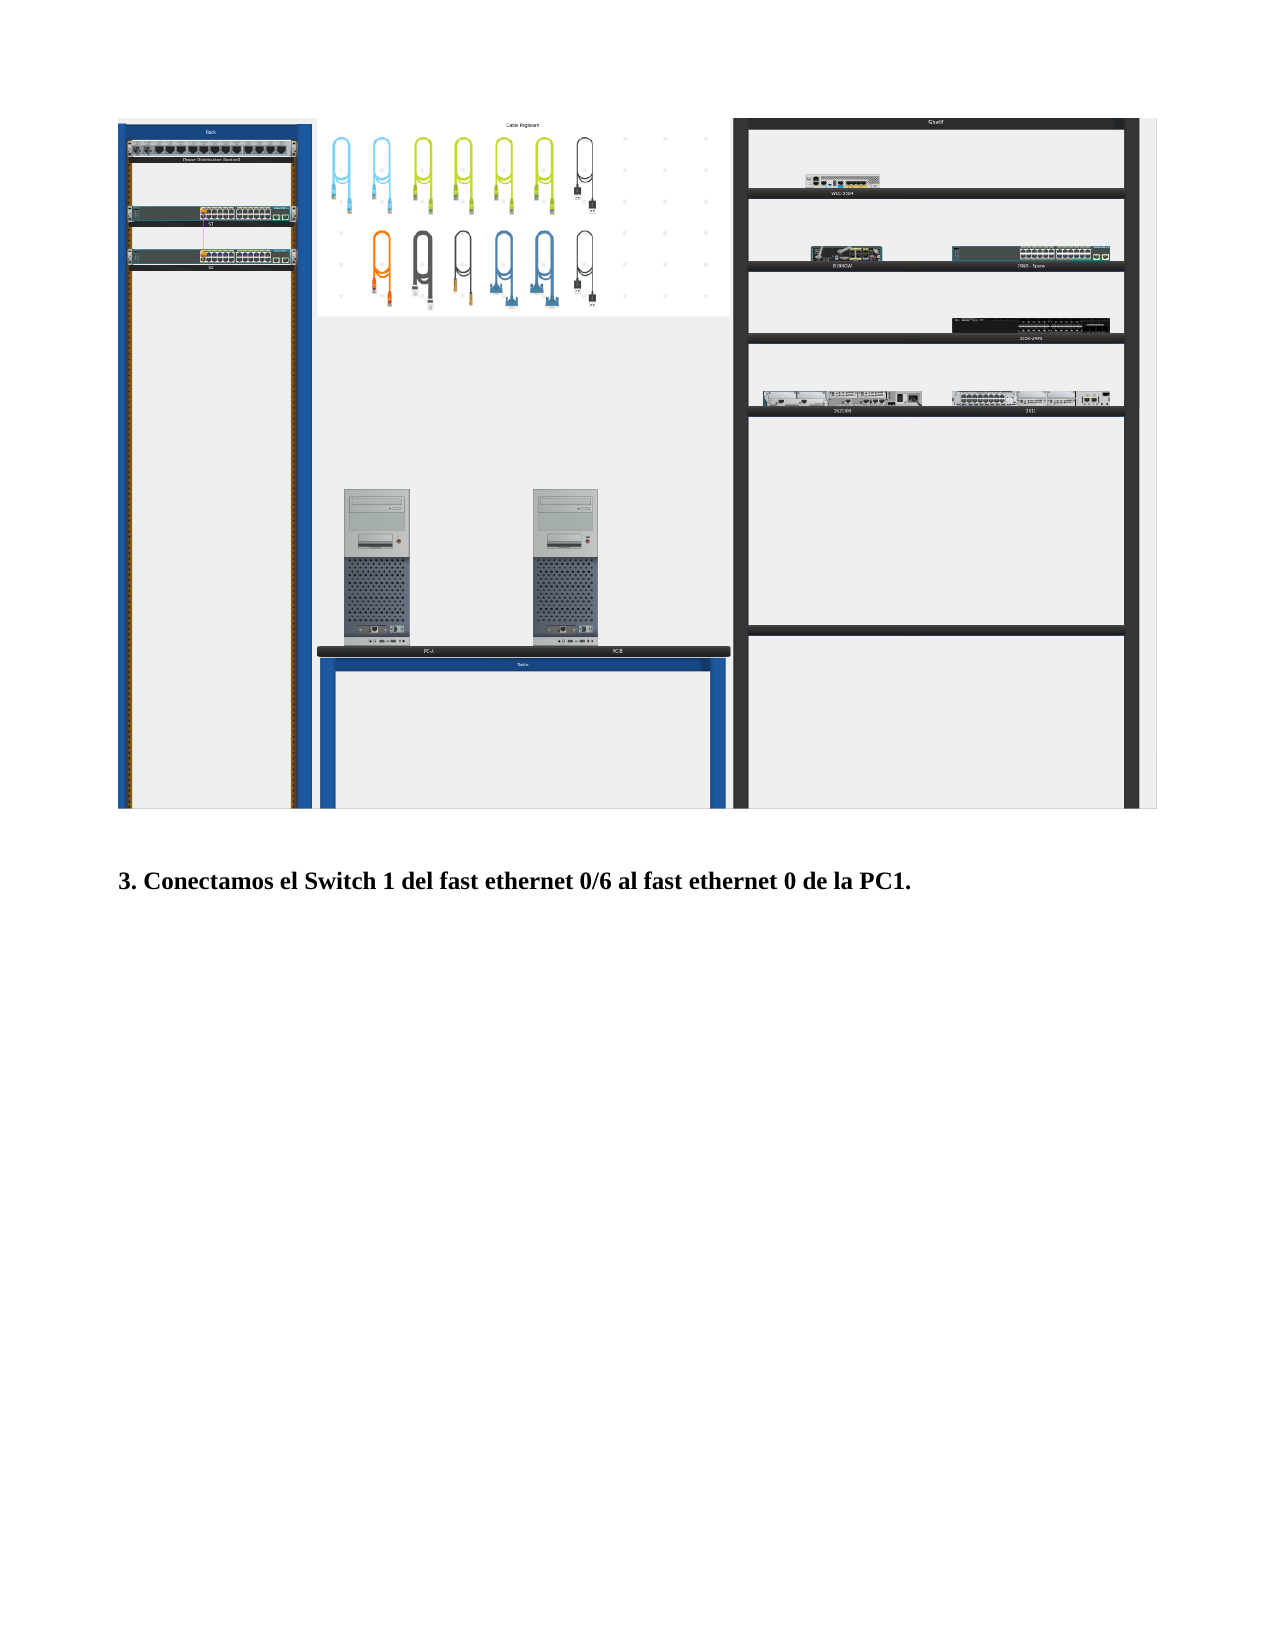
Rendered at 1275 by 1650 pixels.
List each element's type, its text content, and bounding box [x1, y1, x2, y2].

picture [118, 118, 1157, 809]
text 3. Conectamos el Switch 1 del fast ethernet 0/6 al fast ethernet 0 de la PC1. [118, 866, 1157, 894]
